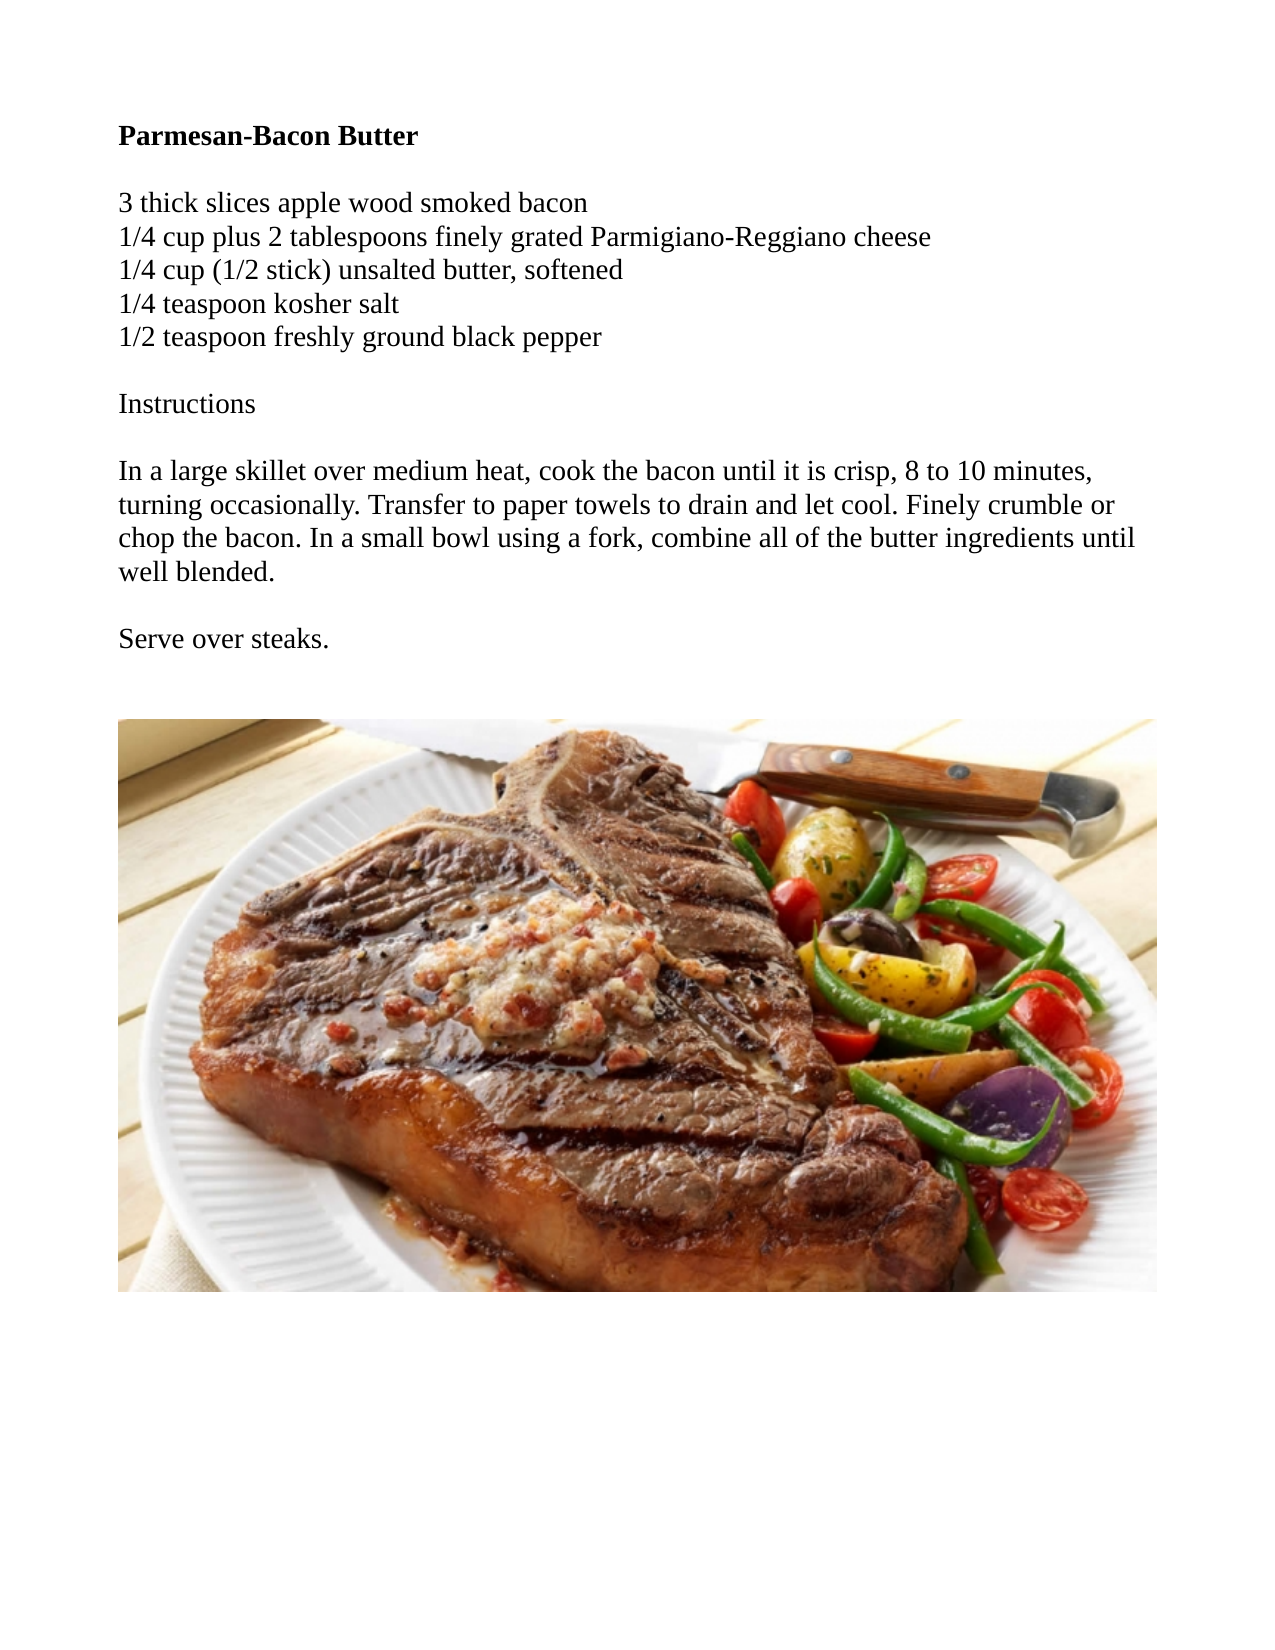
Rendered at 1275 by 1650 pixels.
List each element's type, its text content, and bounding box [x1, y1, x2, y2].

text Parmesan-Bacon Butter [118, 118, 1157, 152]
picture [118, 719, 1157, 1292]
text Instructions [118, 386, 1157, 420]
text Serve over steaks. [118, 621, 1157, 655]
text 1/4 cup plus 2 tablespoons finely grated Parmigiano-Reggiano cheese [118, 219, 1157, 252]
text 1/4 cup (1/2 stick) unsalted butter, softened [118, 252, 1157, 286]
text In a large skillet over medium heat, cook the bacon until it is crisp, 8 to 10 minutes, turning occasionally. Transfer to paper towels to drain and let cool. Finely crumble or chop the bacon. In a small bowl using a fork, combine all of the butter ingredients until well blended. [118, 453, 1157, 588]
text 1/2 teaspoon freshly ground black pepper [118, 319, 1157, 353]
text 1/4 teaspoon kosher salt [118, 286, 1157, 319]
text 3 thick slices apple wood smoked bacon [118, 185, 1157, 219]
